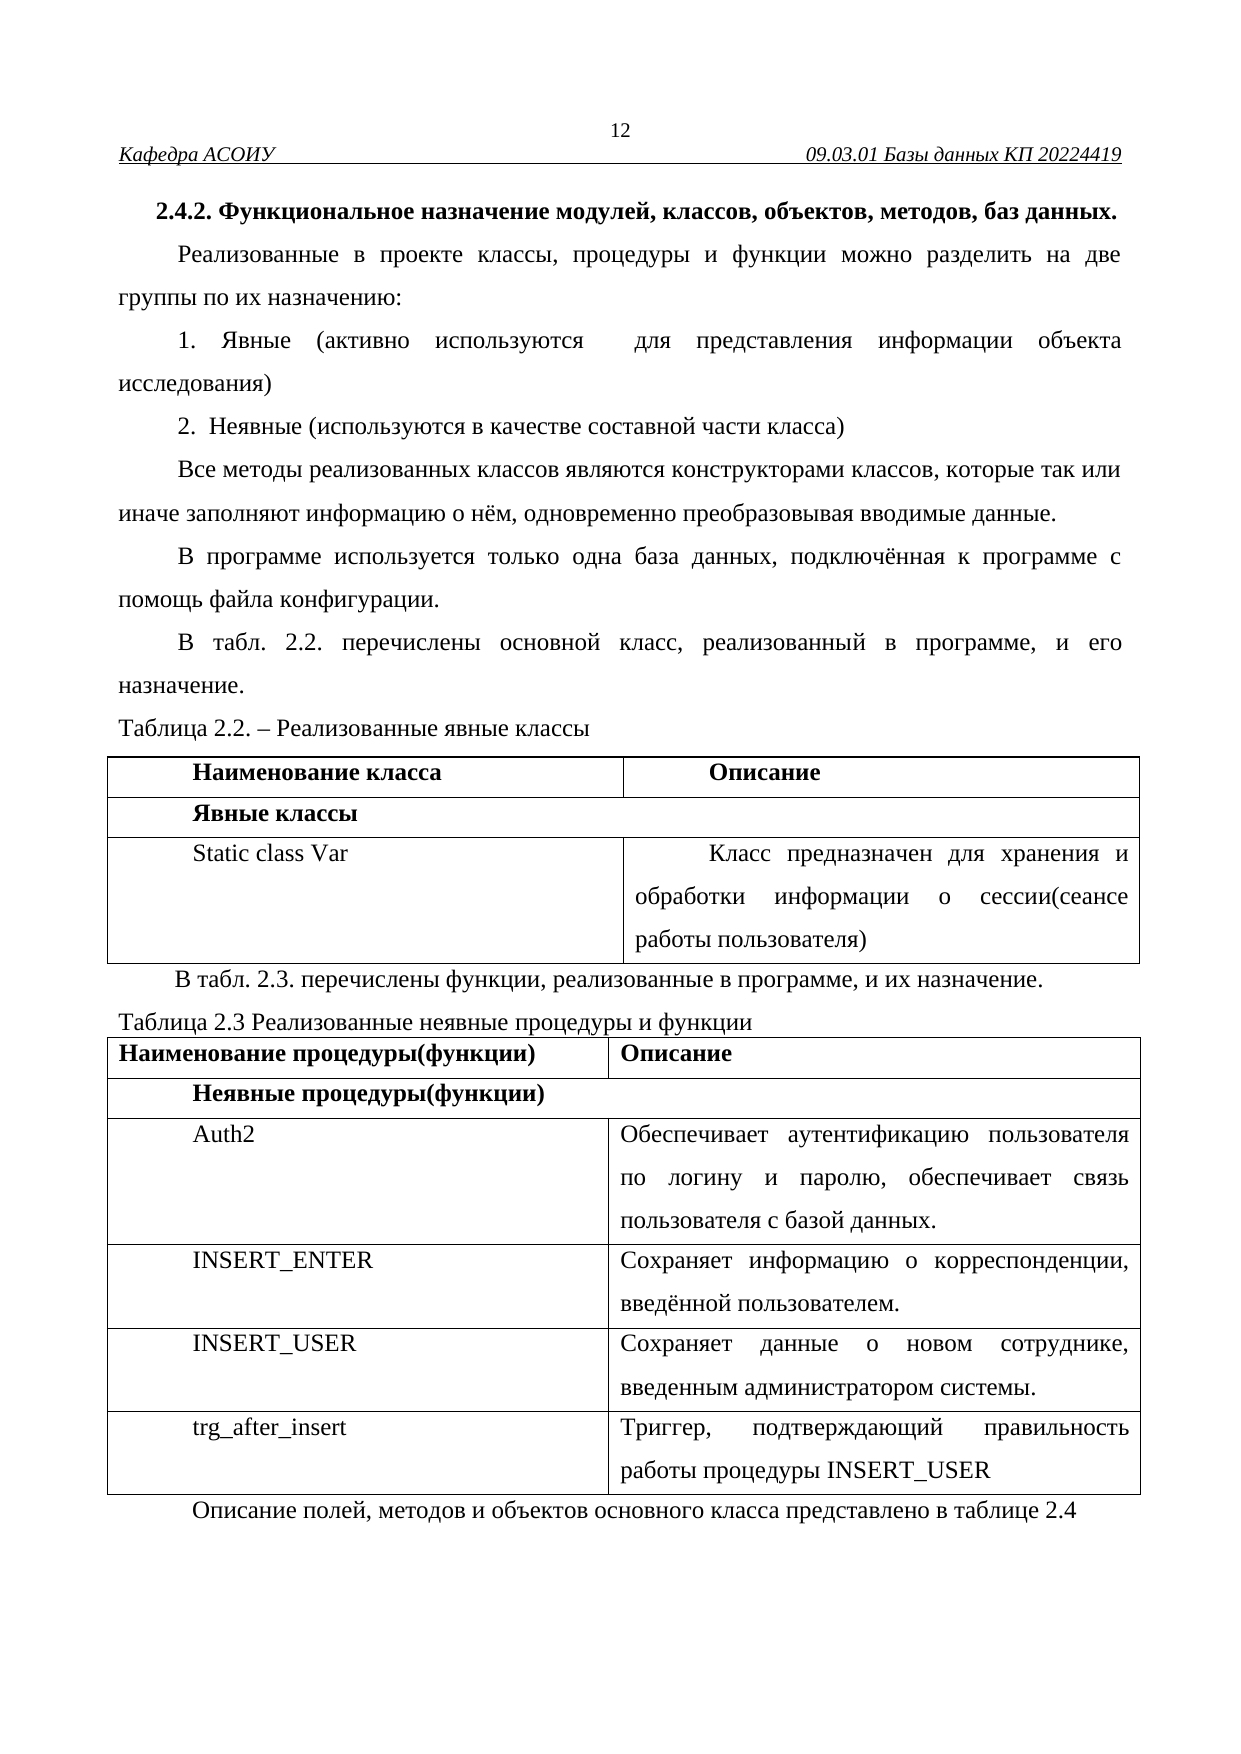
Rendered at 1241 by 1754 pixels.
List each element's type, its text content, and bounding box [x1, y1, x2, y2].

table_cell Триггер, подтверждающий правильность работы процедуры INSERT_USER [609, 1412, 1140, 1494]
table_cell INSERT_ENTER [108, 1245, 608, 1327]
table_cell trg_after_insert [108, 1412, 608, 1494]
table_cell Явные классы [108, 798, 1139, 837]
table_cell Static class Var [108, 838, 623, 963]
table_cell Сохраняет данные о новом сотруднике, введенным администратором системы. [609, 1329, 1140, 1411]
table_cell Сохраняет информацию о корреспонденции, введённой пользователем. [609, 1245, 1140, 1327]
text Реализованные в проекте классы, процедуры и функции можно разделить на две группы по их назначению: [118, 239, 1122, 311]
text 2. Неявные (используются в качестве составной части класса) [118, 411, 1122, 440]
text Все методы реализованных классов являются конструкторами классов, которые так или иначе заполняют информацию о нём, одновременно преобразовывая вводимые данные. [118, 454, 1122, 526]
text В табл. 2.2. перечислены основной класс, реализованный в программе, и его назначение. [118, 627, 1122, 699]
table_cell INSERT_USER [108, 1329, 608, 1411]
text Таблица 2.2. – Реализованные явные классы [118, 713, 1122, 742]
table_cell Класс предназначен для хранения и обработки информации о сессии(сеансе работы пользователя) [624, 838, 1139, 963]
text В программе используется только одна база данных, подключённая к программе с помощь файла конфигурации. [118, 541, 1122, 613]
table_cell Неявные процедуры(функции) [108, 1079, 1140, 1118]
table_cell Обеспечивает аутентификацию пользователя по логину и паролю, обеспечивает связь пользователя с базой данных. [609, 1119, 1140, 1244]
text 1. Явные (активно используются для представления информации объекта исследования) [118, 325, 1122, 397]
table_header Наименование процедуры(функции) [108, 1038, 608, 1077]
text Таблица 2.3 Реализованные неявные процедуры и функции [118, 1007, 1122, 1036]
table_header Наименование класса [108, 758, 623, 797]
table_header Описание [609, 1038, 1140, 1077]
text Описание полей, методов и объектов основного класса представлено в таблице 2.4 [118, 1495, 1122, 1524]
table_cell Auth2 [108, 1119, 608, 1244]
table_header Описание [624, 758, 1139, 797]
subtitle 2.4.2. Функциональное назначение модулей, классов, объектов, методов, баз данных. [118, 196, 1122, 224]
text В табл. 2.3. перечислены функции, реализованные в программе, и их назначение. [118, 964, 1122, 993]
